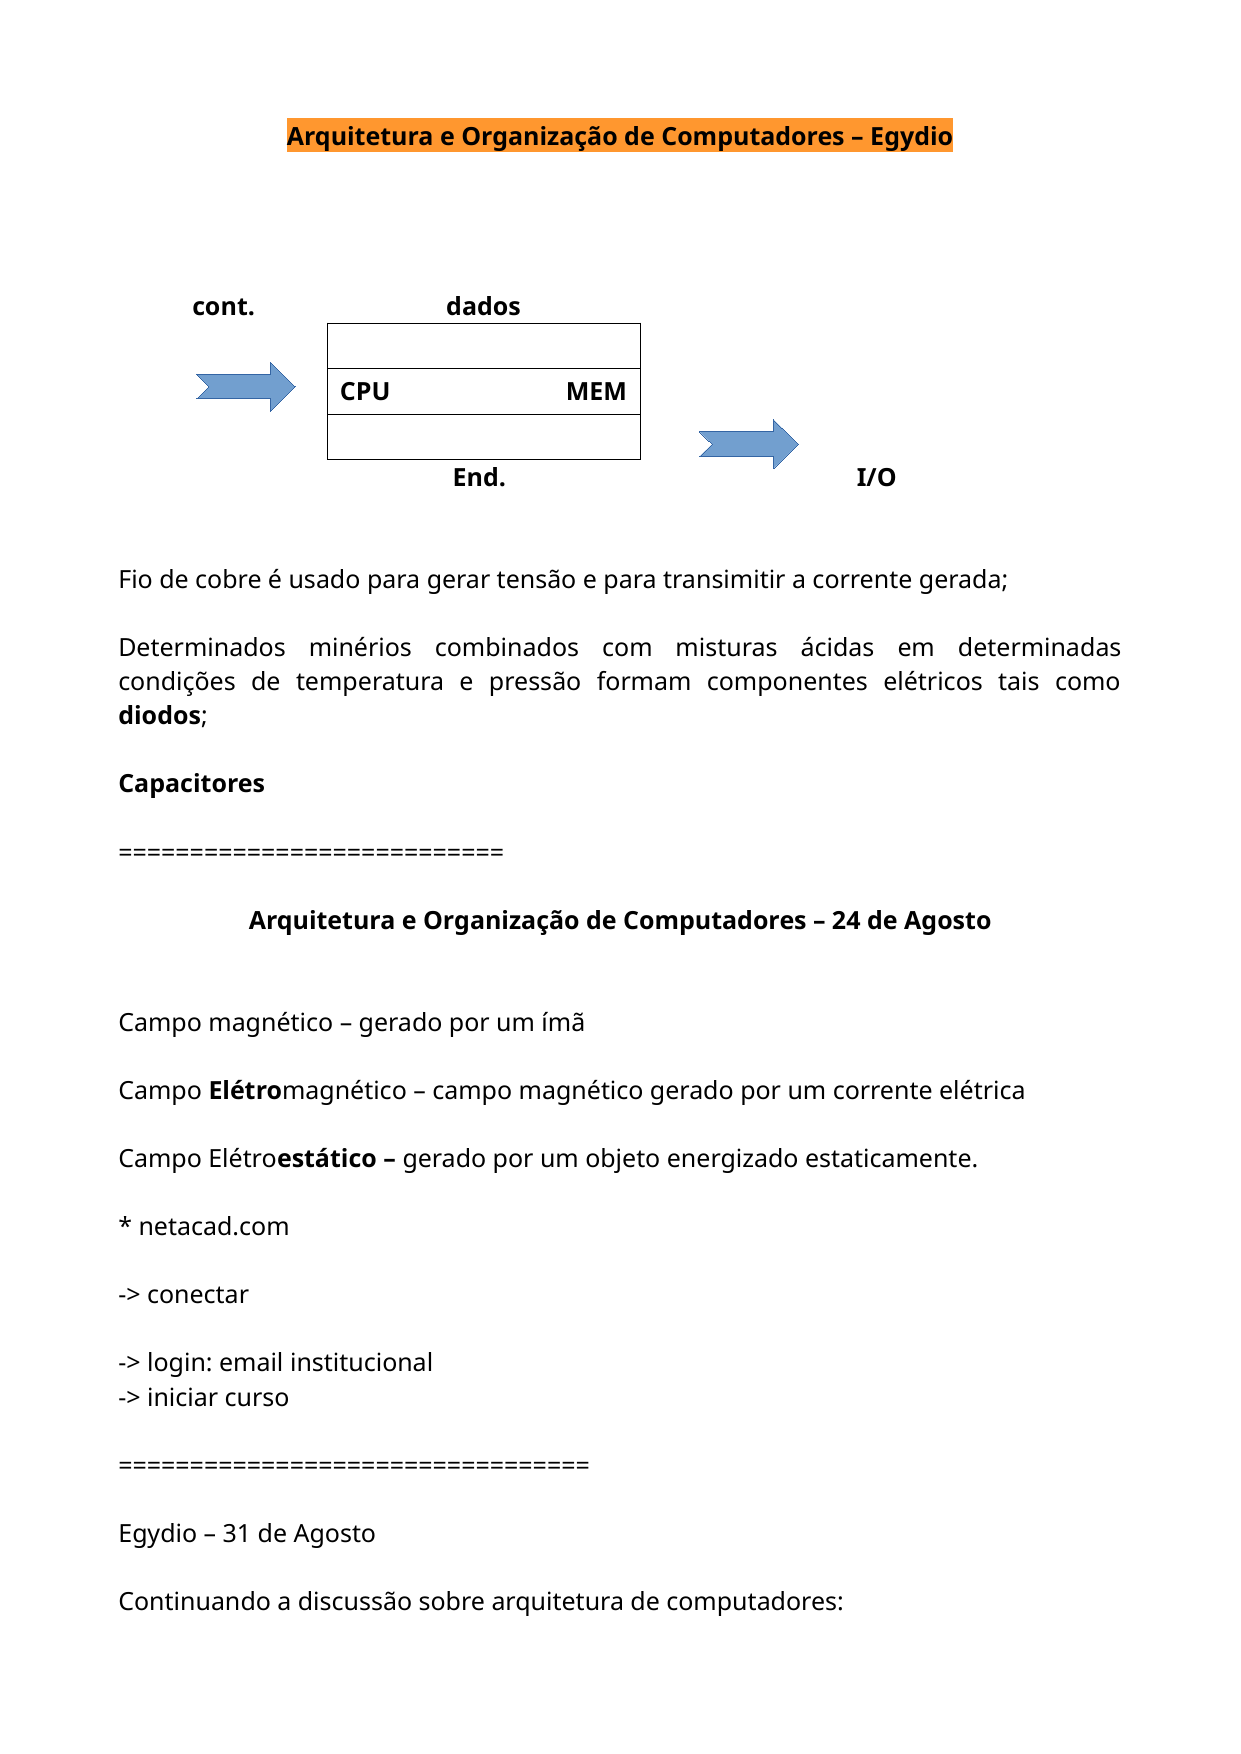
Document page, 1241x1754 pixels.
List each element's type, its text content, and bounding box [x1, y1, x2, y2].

text End. I/O [118, 459, 1122, 493]
text Arquitetura e Organização de Computadores – 24 de Agosto [118, 902, 1122, 936]
text cont. dados [118, 288, 1122, 322]
text Continuando a discussão sobre arquitetura de computadores: [118, 1583, 1122, 1618]
text Arquitetura e Organização de Computadores – Egydio [118, 118, 1122, 152]
text =========================== [118, 834, 1122, 868]
text Determinados minérios combinados com misturas ácidas em determinadas condições de temperatura e pressão formam componentes elétricos tais como diodos; [118, 630, 1122, 732]
text * netacad.com [118, 1209, 1122, 1243]
text Campo Elétromagnético – campo magnético gerado por um corrente elétrica [118, 1073, 1122, 1107]
table_cell [328, 415, 640, 459]
text Campo magnético – gerado por um ímã [118, 1004, 1122, 1038]
text Capacitores [118, 766, 1122, 800]
table_cell CPU MEM [328, 369, 640, 414]
text Fio de cobre é usado para gerar tensão e para transimitir a corrente gerada; [118, 562, 1122, 596]
text -> login: email institucional [118, 1345, 1122, 1379]
text -> conectar [118, 1277, 1122, 1311]
text ================================= [118, 1447, 1122, 1481]
text Egydio – 31 de Agosto [118, 1515, 1122, 1549]
table_header [328, 324, 640, 368]
text -> iniciar curso [118, 1379, 1122, 1413]
text Campo Elétroestático – gerado por um objeto energizado estaticamente. [118, 1141, 1122, 1175]
